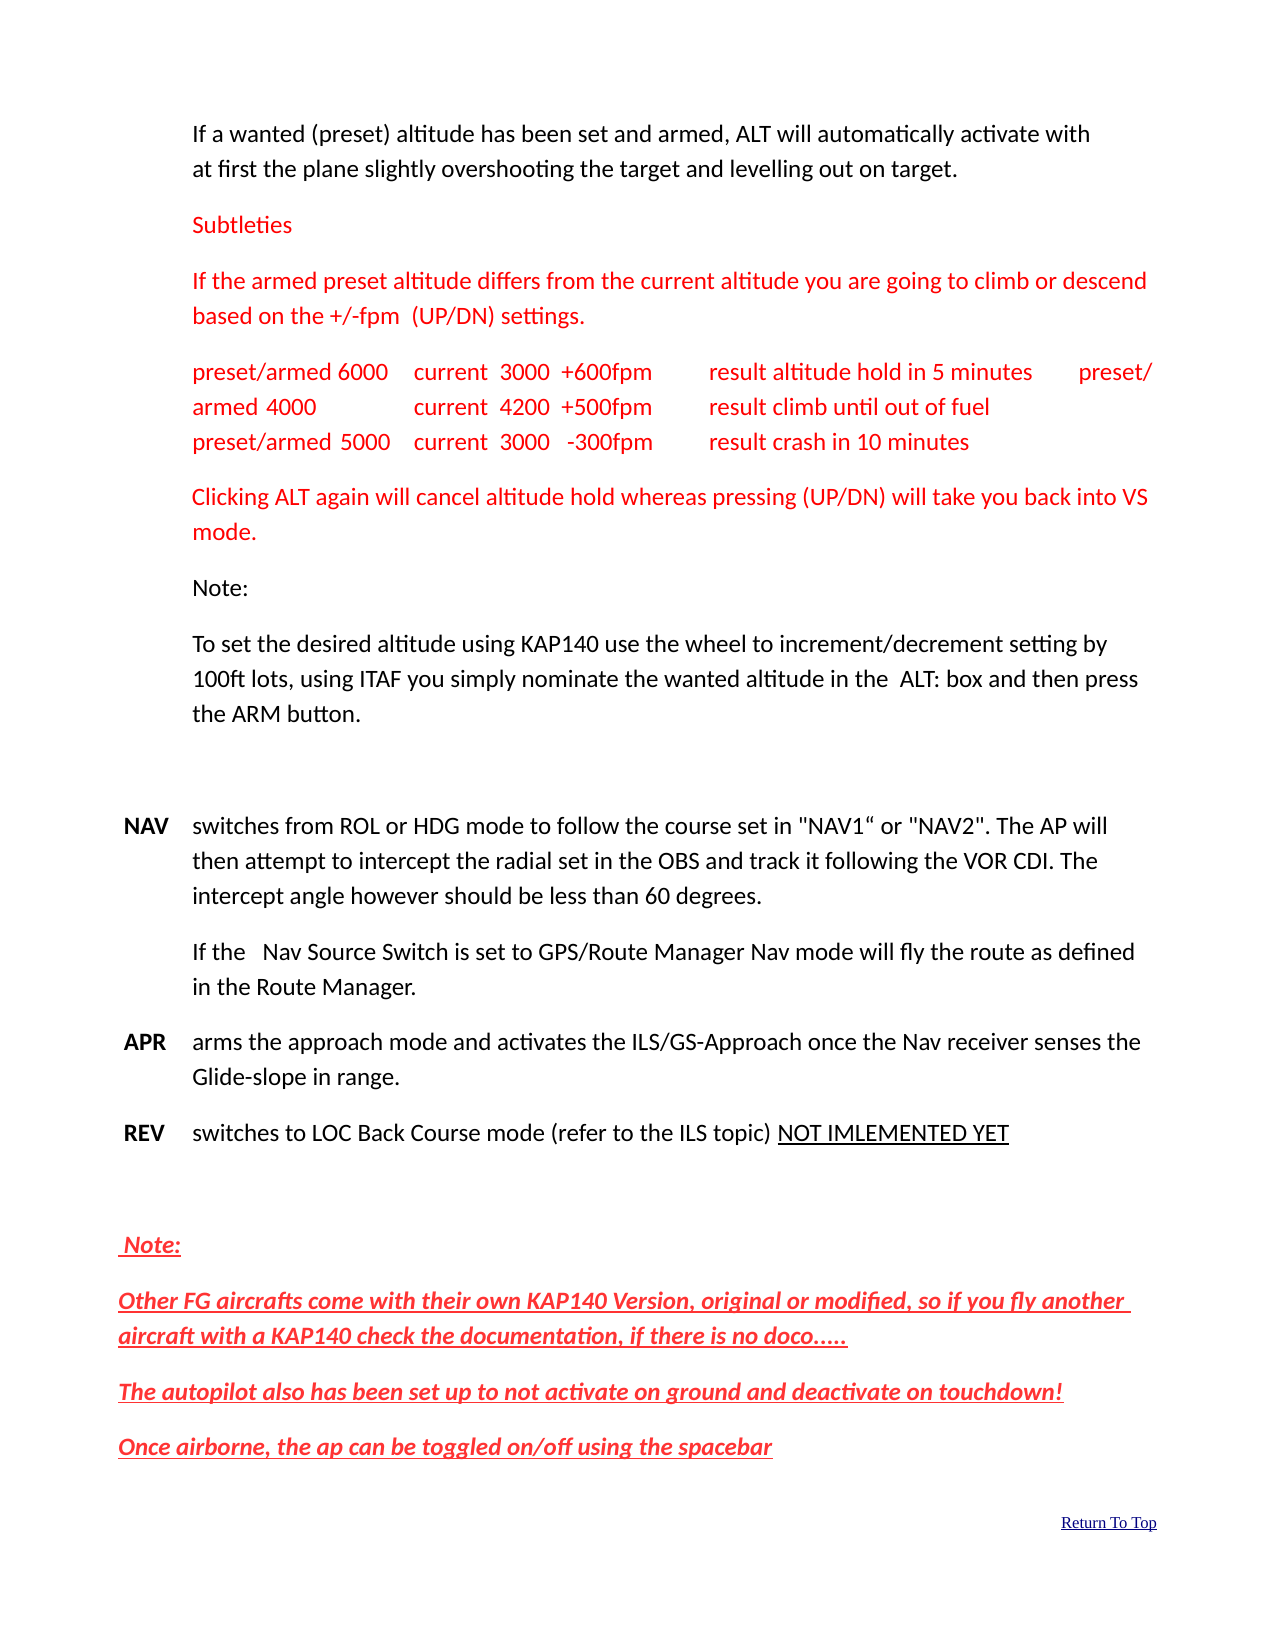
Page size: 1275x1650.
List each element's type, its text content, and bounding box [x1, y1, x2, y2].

text If a wanted (preset) altitude has been set and armed, ALT will automatically activate with at first the plane slightly overshooting the target and levelling out on target. [118, 118, 1157, 184]
text Once airborne, the ap can be toggled on/off using the spacebar [118, 1431, 1157, 1462]
text The autopilot also has been set up to not activate on ground and deactivate on touchdown! [118, 1376, 1157, 1406]
text If the armed preset altitude differs from the current altitude you are going to climb or descend based on the +/-fpm (UP/DN) settings. [118, 265, 1157, 330]
text If the Nav Source Switch is set to GPS/Route Manager Nav mode will fly the route as defined in the Route Manager. [118, 936, 1157, 1001]
text NAV switches from ROL or HDG mode to follow the course set in "NAV1“ or "NAV2". The AP will then attempt to intercept the radial set in the OBS and track it following the VOR CDI. The intercept angle however should be less than 60 degrees. [118, 810, 1157, 910]
text Subtleties [118, 209, 1157, 239]
text preset/armed 6000 current 3000 +600fpm result altitude hold in 5 minutes preset/ armed 4000 current 4200 +500fpm result climb until out of fuel preset/armed 5000 current 3000 -300fpm result crash in 10 minutes [118, 356, 1157, 456]
text Other FG aircrafts come with their own KAP140 Version, original or modified, so if you fly another aircraft with a KAP140 check the documentation, if there is no doco..... [118, 1285, 1157, 1350]
text To set the desired altitude using KAP140 use the wheel to increment/decrement setting by 100ft lots, using ITAF you simply nominate the wanted altitude in the ALT: box and then press the ARM button. [118, 628, 1157, 729]
text Note: [118, 572, 1157, 603]
text REV switches to LOC Back Course mode (refer to the ILS topic) NOT IMLEMENTED YET [118, 1117, 1157, 1148]
text Note: [118, 1229, 1157, 1259]
text APR arms the approach mode and activates the ILS/GS-Approach once the Nav receiver senses the Glide-slope in range. [118, 1026, 1157, 1092]
text Clicking ALT again will cancel altitude hold whereas pressing (UP/DN) will take you back into VS mode. [118, 481, 1157, 547]
